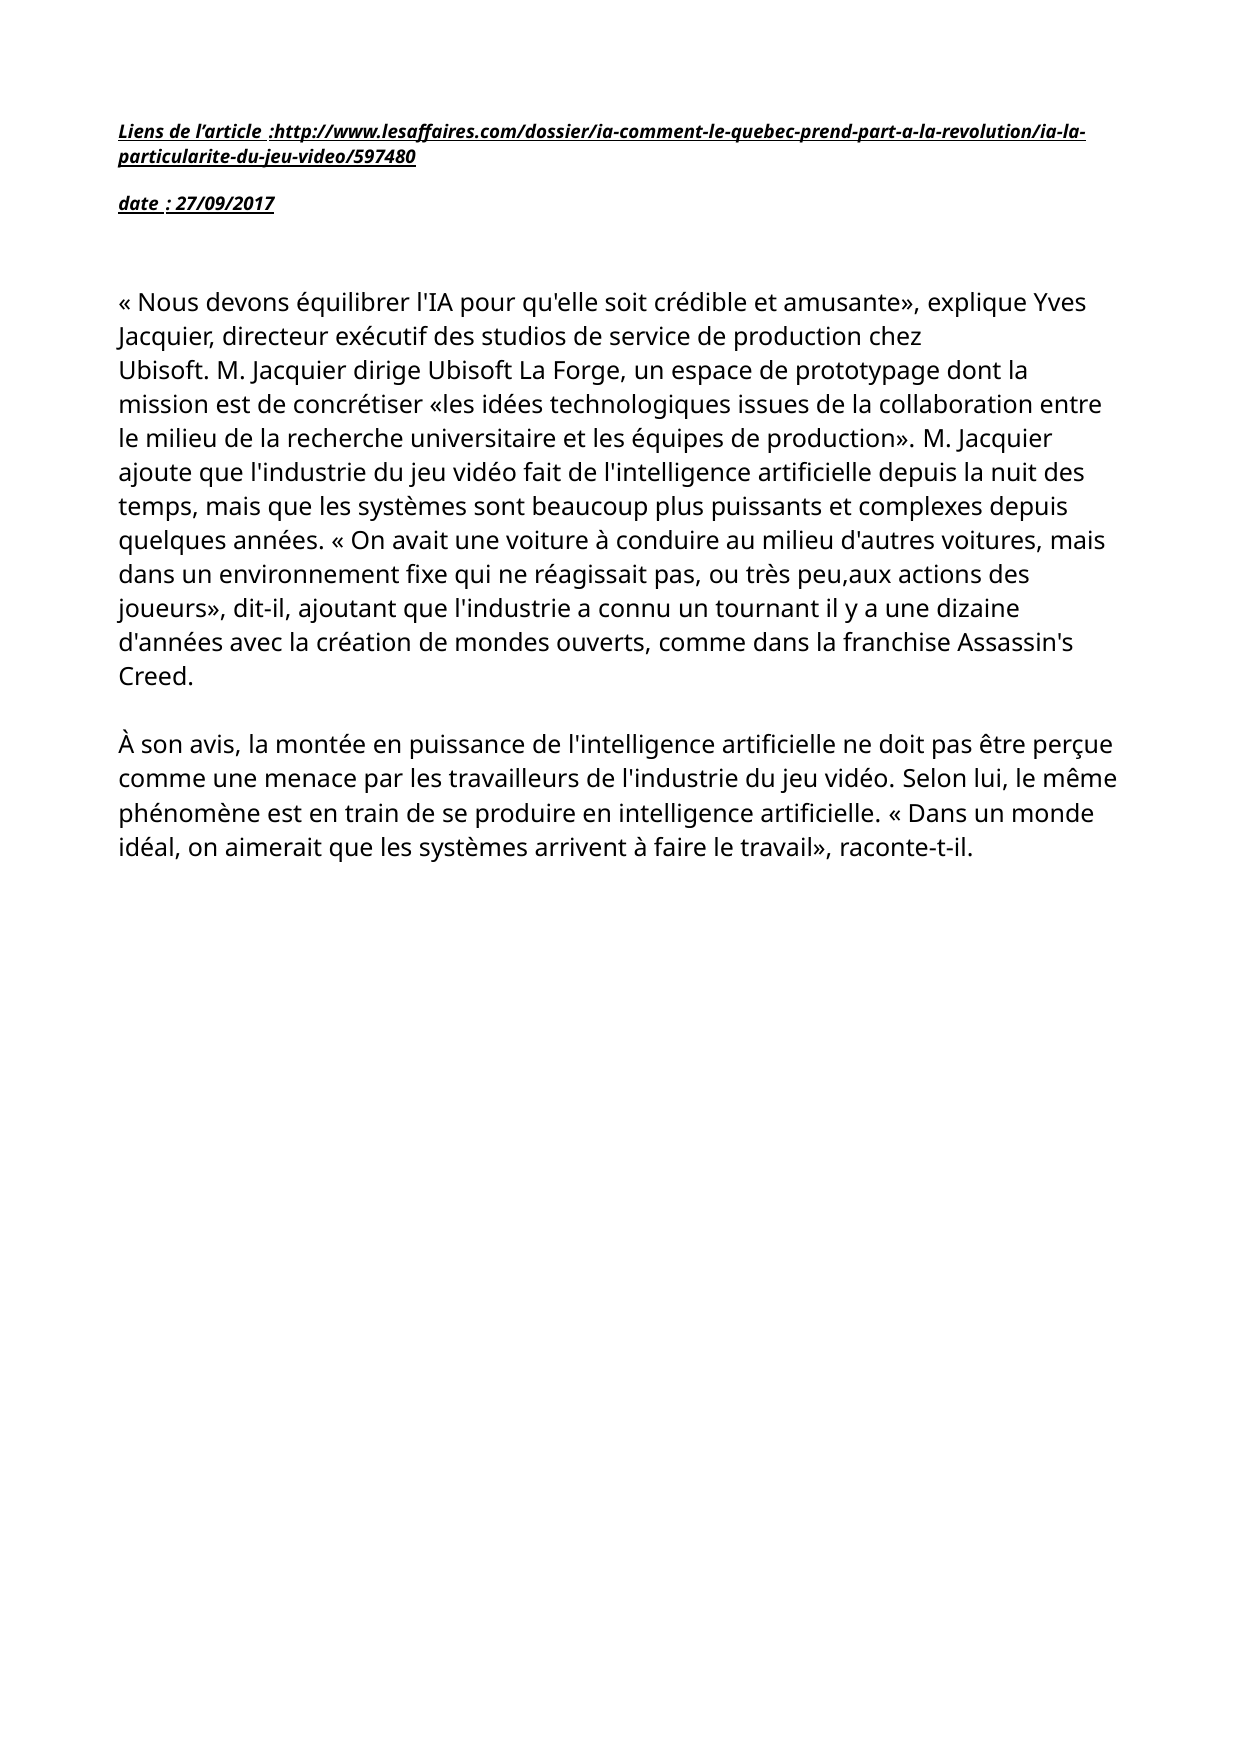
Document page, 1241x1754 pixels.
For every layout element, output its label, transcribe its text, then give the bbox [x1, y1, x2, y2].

text date : 27/09/2017 [118, 191, 1122, 216]
text Liens de l’article :http://www.lesaffaires.com/dossier/ia-comment-le-quebec-prend-part-a-la-revolution/ia-la-particularite-du-jeu-video/597480 [118, 118, 1122, 169]
text « Nous devons équilibrer l'IA pour qu'elle soit crédible et amusante», explique Yves Jacquier, directeur exécutif des studios de service de production chez Ubisoft. M. Jacquier dirige Ubisoft La Forge, un espace de prototypage dont la mission est de concrétiser «les idées technologiques issues de la collaboration entre le milieu de la recherche universitaire et les équipes de production». M. Jacquier ajoute que l'industrie du jeu vidéo fait de l'intelligence artificielle depuis la nuit des temps, mais que les systèmes sont beaucoup plus puissants et complexes depuis quelques années. « On avait une voiture à conduire au milieu d'autres voitures, mais dans un environnement fixe qui ne réagissait pas, ou très peu,aux actions des joueurs», dit-il, ajoutant que l'industrie a connu un tournant il y a une dizaine d'années avec la création de mondes ouverts, comme dans la franchise Assassin's Creed. À son avis, la montée en puissance de l'intelligence artificielle ne doit pas être perçue comme une menace par les travailleurs de l'industrie du jeu vidéo. Selon lui, le même phénomène est en train de se produire en intelligence artificielle. « Dans un monde idéal, on aimerait que les systèmes arrivent à faire le travail», raconte-t-il. [118, 284, 1122, 863]
